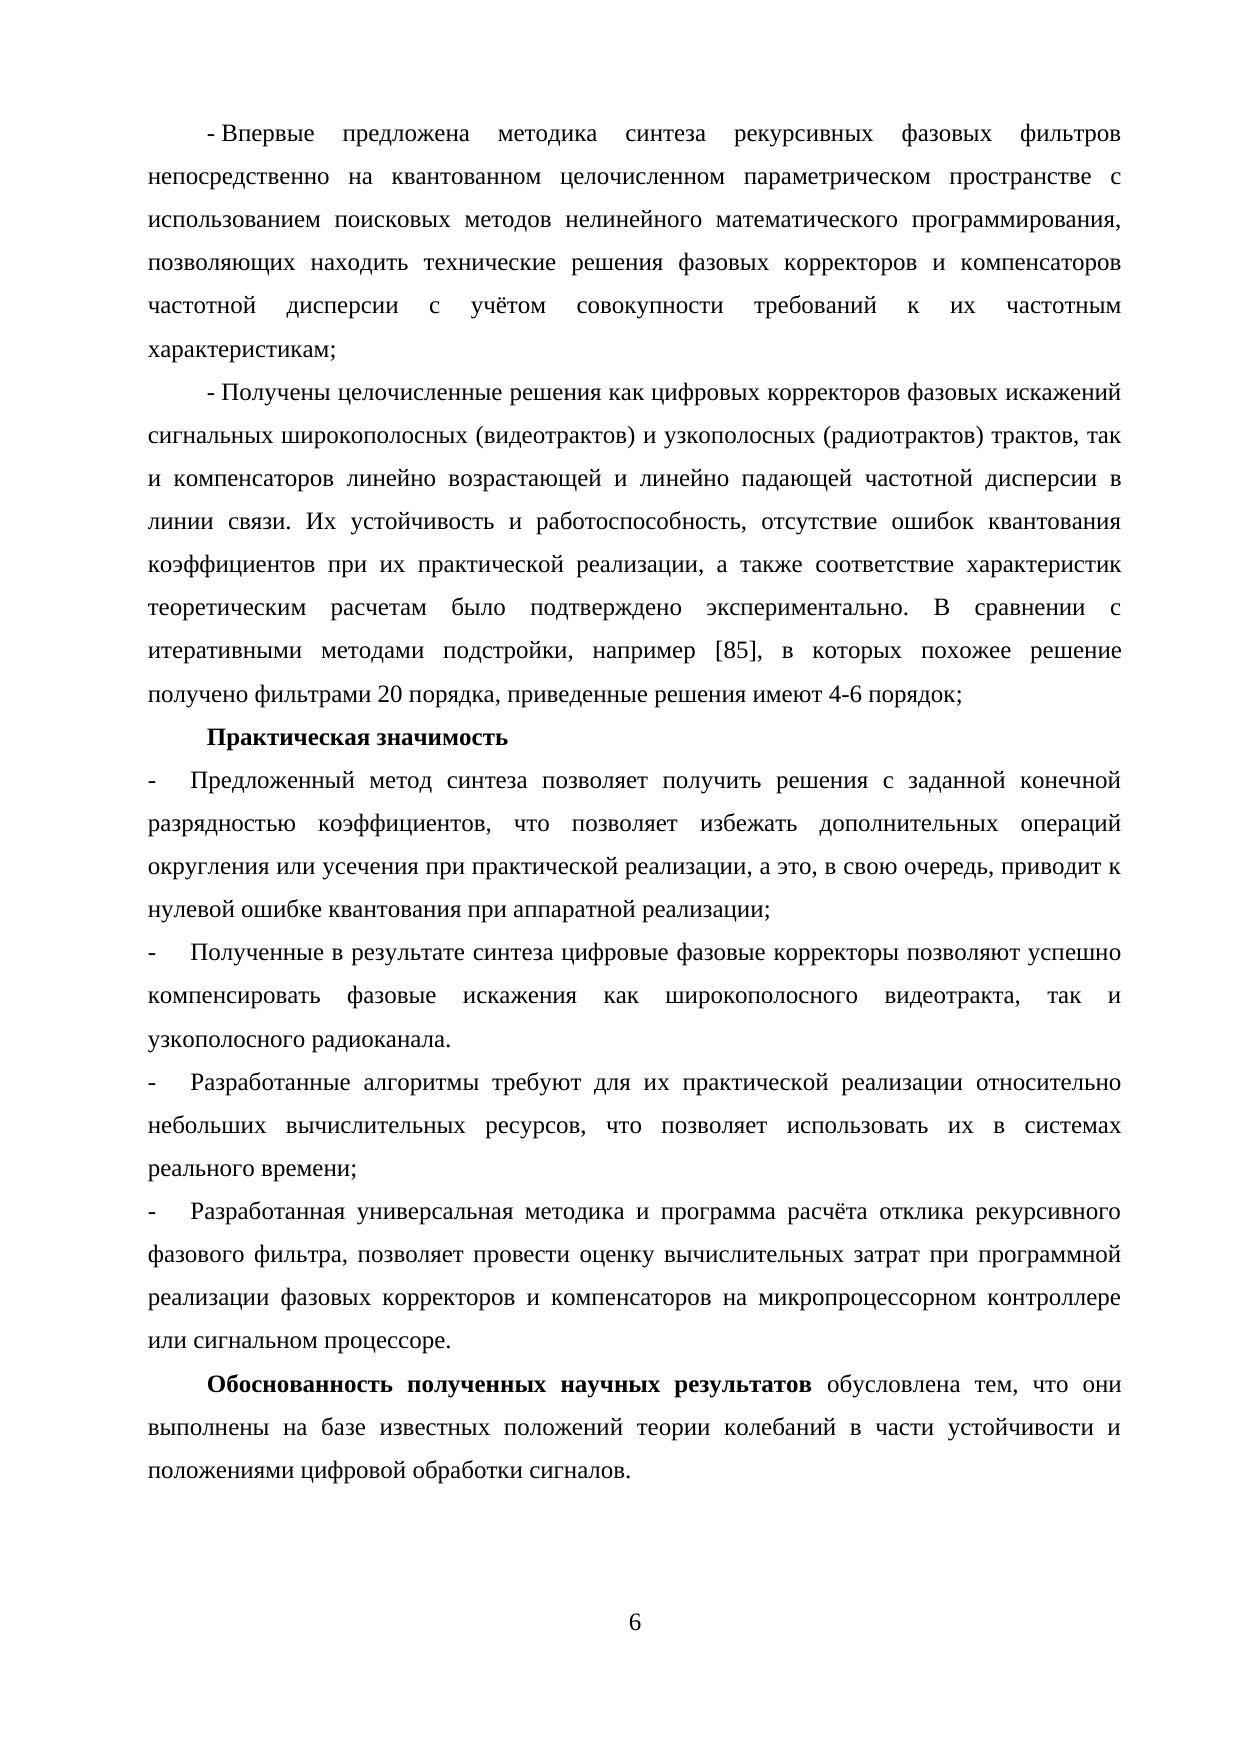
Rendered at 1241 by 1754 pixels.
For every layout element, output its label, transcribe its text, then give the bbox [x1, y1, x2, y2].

text - Впервые предложена методика синтеза рекурсивных фазовых фильтров непосредственно на квантованном целочисленном параметрическом пространстве с использованием поисковых методов нелинейного математического программирования, позволяющих находить технические решения фазовых корректоров и компенсаторов частотной дисперсии с учётом совокупности требований к их частотным характеристикам; [148, 118, 1122, 362]
list - Разработанная универсальная методика и программа расчёта отклика рекурсивного фазового фильтра, позволяет провести оценку вычислительных затрат при программной реализации фазовых корректоров и компенсаторов на микропроцессорном контроллере или сигнальном процессоре. [148, 1196, 1122, 1354]
list - Предложенный метод синтеза позволяет получить решения с заданной конечной разрядностью коэффициентов, что позволяет избежать дополнительных операций округления или усечения при практической реализации, а это, в свою очередь, приводит к нулевой ошибке квантования при аппаратной реализации; [148, 765, 1122, 923]
text Обоснованность полученных научных результатов обусловлена тем, что они выполнены на базе известных положений теории колебаний в части устойчивости и положениями цифровой обработки сигналов. [148, 1369, 1122, 1484]
list - Полученные в результате синтеза цифровые фазовые корректоры позволяют успешно компенсировать фазовые искажения как широкополосного видеотракта, так и узкополосного радиоканала. [148, 937, 1122, 1052]
text Практическая значимость [148, 722, 1122, 751]
text - Получены целочисленные решения как цифровых корректоров фазовых искажений сигнальных широкополосных (видеотрактов) и узкополосных (радиотрактов) трактов, так и компенсаторов линейно возрастающей и линейно падающей частотной дисперсии в линии связи. Их устойчивость и работоспособность, отсутствие ошибок квантования коэффициентов при их практической реализации, а также соответствие характеристик теоретическим расчетам было подтверждено экспериментально. В сравнении с итеративными методами подстройки, например [85], в которых похожее решение получено фильтрами 20 порядка, приведенные решения имеют 4-6 порядок; [148, 377, 1122, 707]
list - Разработанные алгоритмы требуют для их практической реализации относительно небольших вычислительных ресурсов, что позволяет использовать их в системах реального времени; [148, 1067, 1122, 1182]
